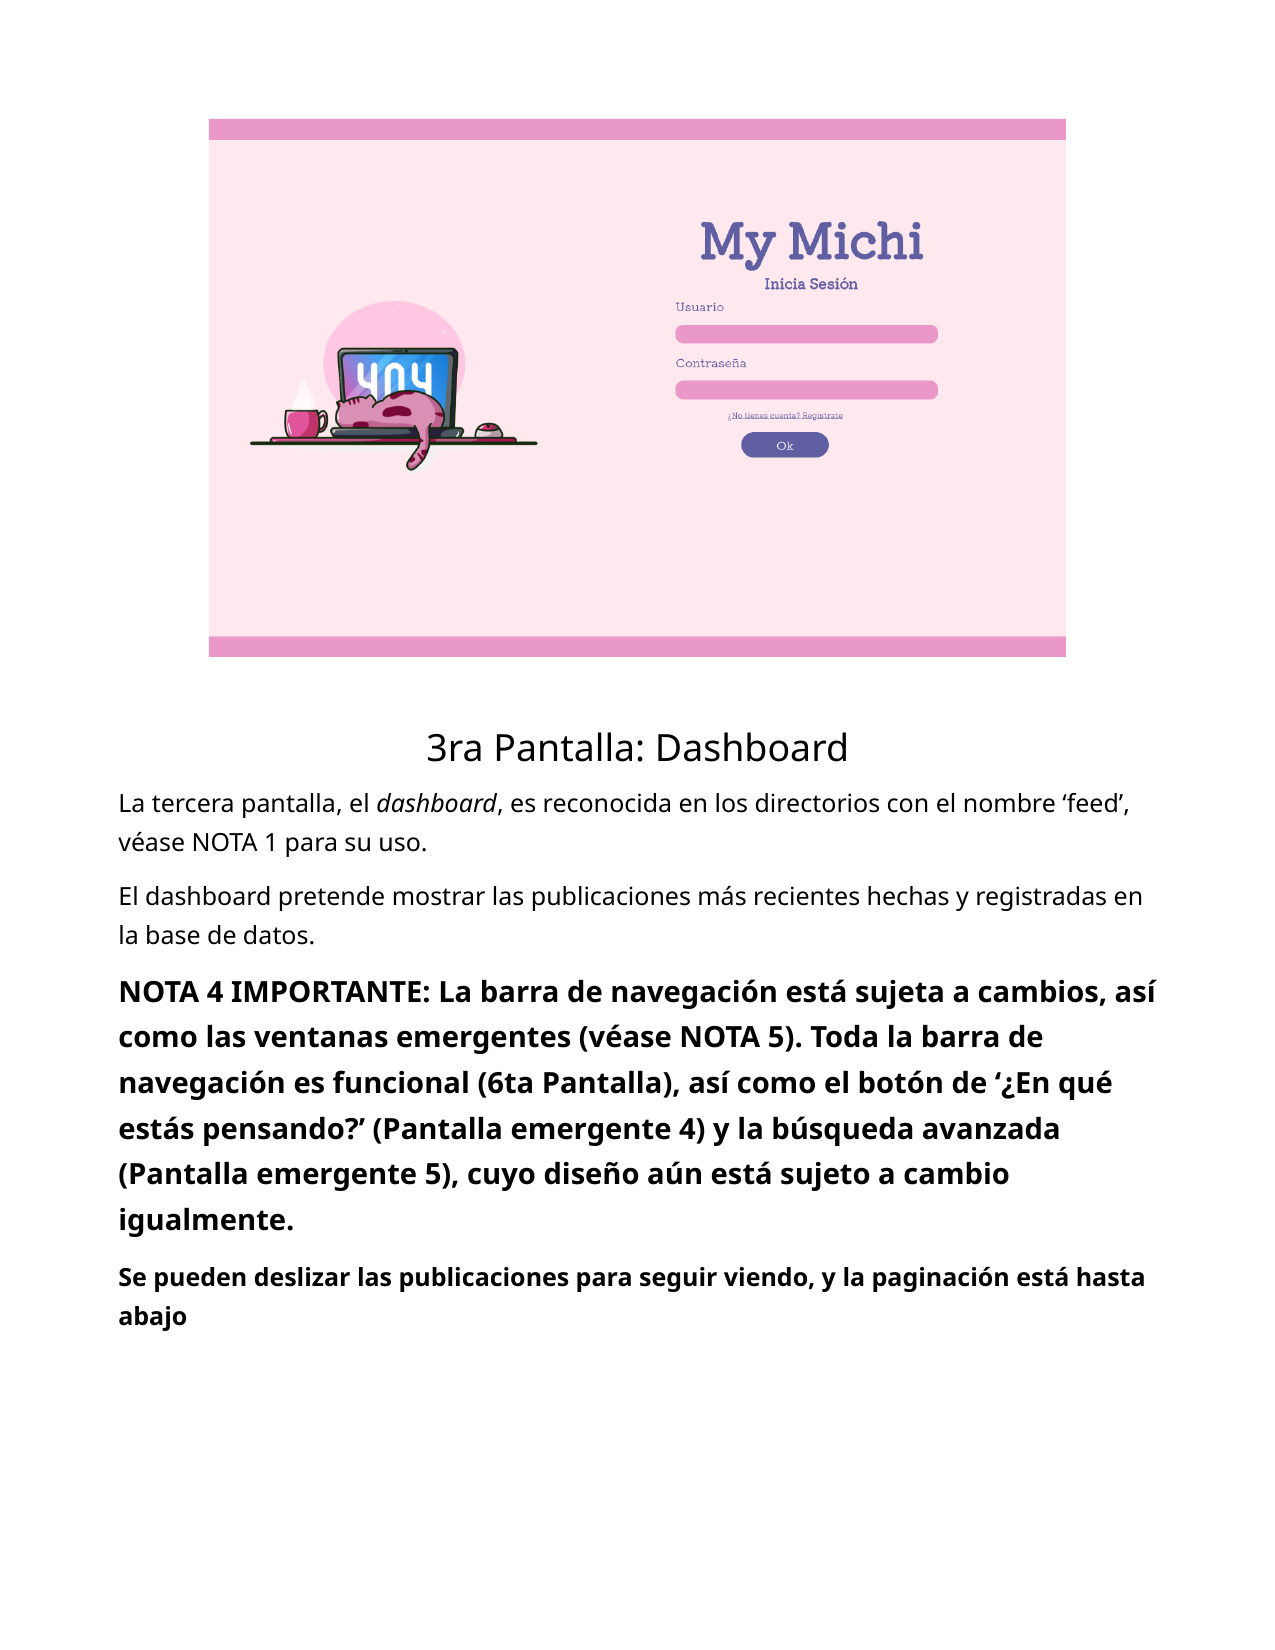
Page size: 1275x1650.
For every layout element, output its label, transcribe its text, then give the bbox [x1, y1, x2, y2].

text NOTA 4 IMPORTANTE: La barra de navegación está sujeta a cambios, así como las ventanas emergentes (véase NOTA 5). Toda la barra de navegación es funcional (6ta Pantalla), así como el botón de ‘¿En qué estás pensando?’ (Pantalla emergente 4) y la búsqueda avanzada (Pantalla emergente 5), cuyo diseño aún está sujeto a cambio igualmente. [118, 971, 1157, 1239]
text La tercera pantalla, el dashboard, es reconocida en los directorios con el nombre ‘feed’, véase NOTA 1 para su uso. [118, 785, 1157, 858]
text Se pueden deslizar las publicaciones para seguir viendo, y la paginación está hasta abajo [118, 1259, 1157, 1333]
subtitle 3ra Pantalla: Dashboard [118, 722, 1157, 773]
text El dashboard pretende mostrar las publicaciones más recientes hechas y registradas en la base de datos. [118, 878, 1157, 951]
picture [208, 118, 1067, 657]
